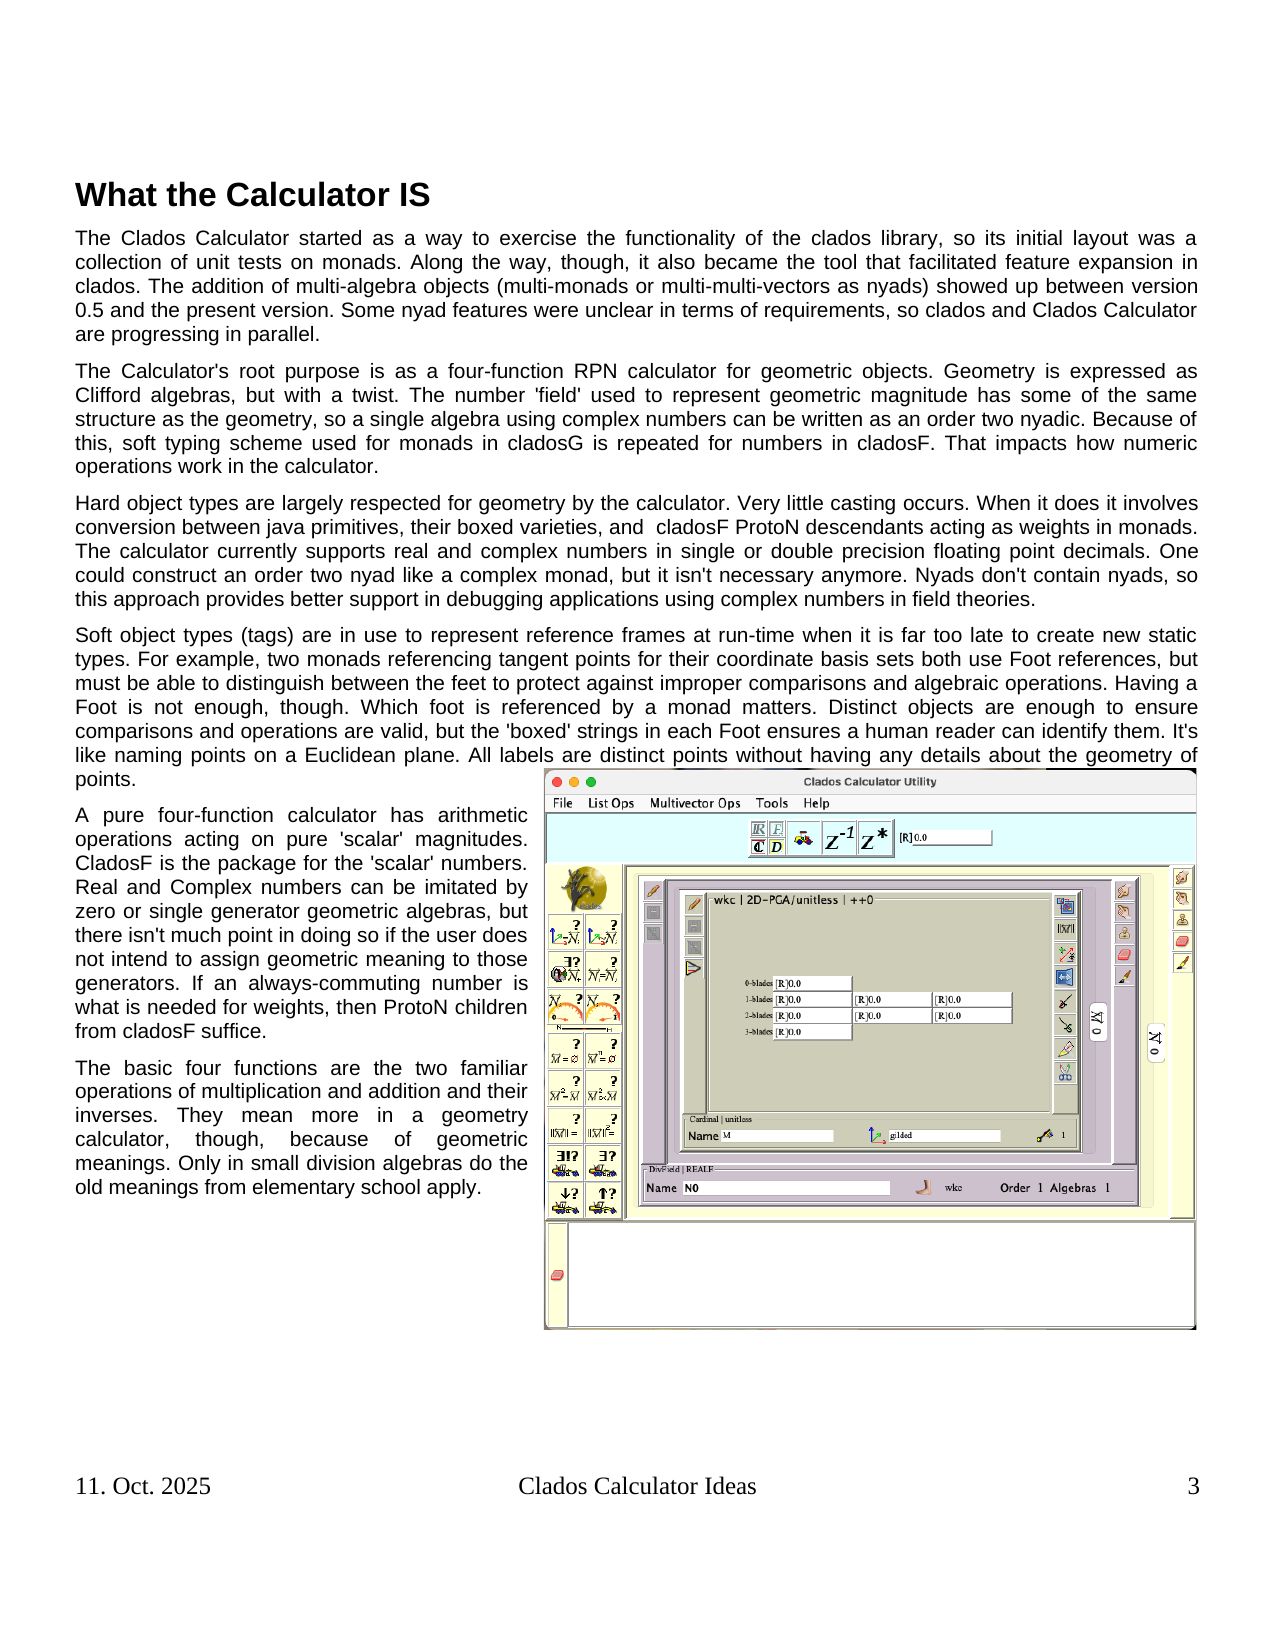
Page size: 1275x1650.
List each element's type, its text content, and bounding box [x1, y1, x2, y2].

text The basic four functions are the two familiar operations of multiplication and addition and their inverses. They mean more in a geometry calculator, though, because of geometric meanings. Only in small division algebras do the old meanings from elementary school apply. [75, 1055, 543, 1199]
text Soft object types (tags) are in use to represent reference frames at run-time when it is far too late to create new static types. For example, two monads referencing tangent points for their coordinate basis sets both use Foot references, but must be able to distinguish between the feet to protect against improper comparisons and algebraic operations. Having a Foot is not enough, though. Which foot is referenced by a monad matters. Distinct objects are enough to ensure comparisons and operations are valid, but the 'boxed' strings in each Foot ensures a human reader can identify them. It's like naming points on a Euclidean plane. All labels are distinct points without having any details about the geometry of points. [75, 623, 1200, 791]
text The Clados Calculator started as a way to exercise the functionality of the clados library, so its initial layout was a collection of unit tests on monads. Along the way, though, it also became the tool that facilitated feature expansion in clados. The addition of multi-algebra objects (multi-monads or multi-multi-vectors as nyads) showed up between version 0.5 and the present version. Some nyad features were unclear in terms of requirements, so clados and Clados Calculator are progressing in parallel. [75, 226, 1200, 346]
subtitle What the Calculator IS [75, 175, 1200, 214]
picture [543, 768, 1197, 1330]
text The Calculator's root purpose is as a four-function RPN calculator for geometric objects. Geometry is expressed as Clifford algebras, but with a twist. The number 'field' used to represent geometric magnitude has some of the same structure as the geometry, so a single algebra using complex numbers can be written as an order two nyadic. Because of this, soft typing scheme used for monads in cladosG is repeated for numbers in cladosF. That impacts how numeric operations work in the calculator. [75, 358, 1200, 478]
text A pure four-function calculator has arithmetic operations acting on pure 'scalar' magnitudes. CladosF is the package for the 'scalar' numbers. Real and Complex numbers can be imitated by zero or single generator geometric algebras, but there isn't much point in doing so if the user does not intend to assign geometric meaning to those generators. If an always-commuting number is what is needed for weights, then ProtoN children from cladosF suffice. [75, 803, 543, 1043]
text Hard object types are largely respected for geometry by the calculator. Very little casting occurs. When it does it involves conversion between java primitives, their boxed varieties, and cladosF ProtoN descendants acting as weights in monads. The calculator currently supports real and complex numbers in single or double precision floating point decimals. One could construct an order two nyad like a complex monad, but it isn't necessary anymore. Nyads don't contain nyads, so this approach provides better support in debugging applications using complex numbers in field theories. [75, 491, 1200, 611]
